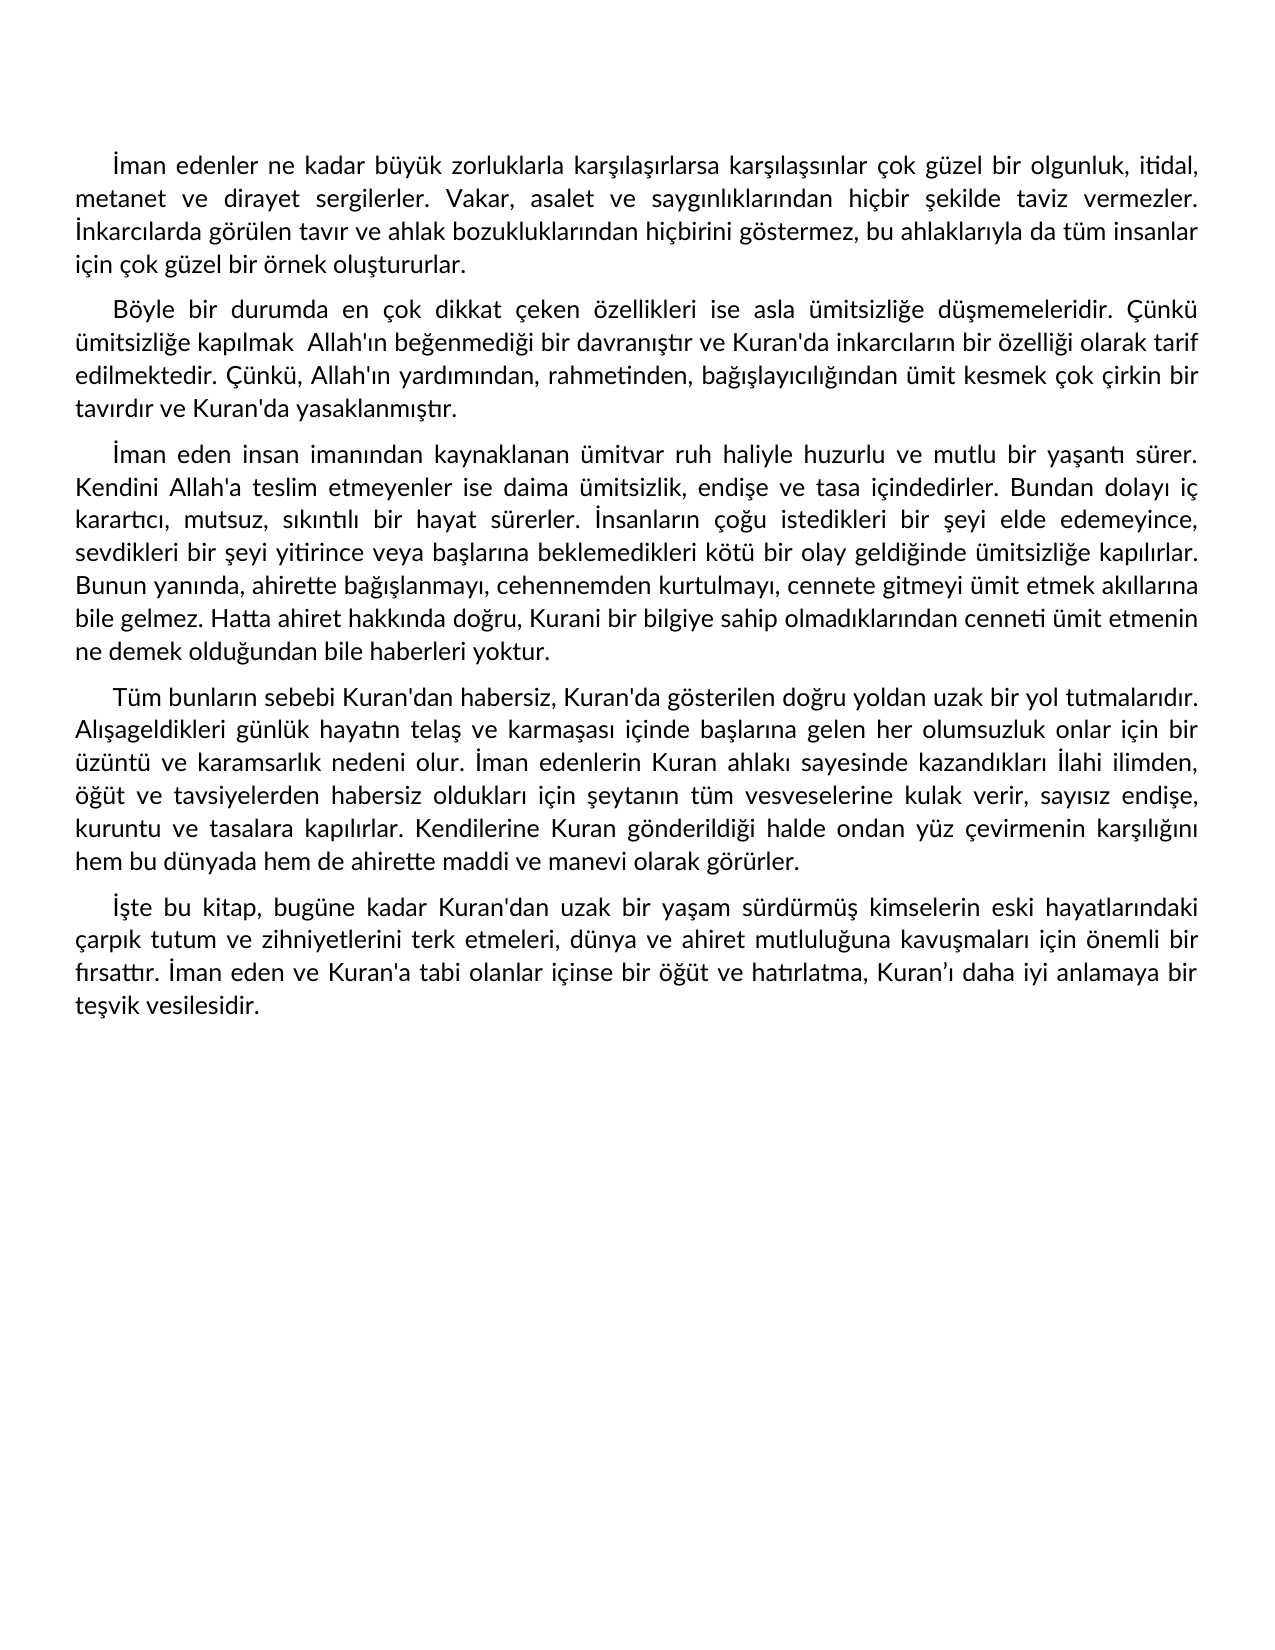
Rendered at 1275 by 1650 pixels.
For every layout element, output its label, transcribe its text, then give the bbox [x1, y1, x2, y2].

text İman edenler ne kadar büyük zorluklarla karşılaşırlarsa karşılaşsınlar çok güzel bir olgunluk, itidal, metanet ve dirayet sergilerler. Vakar, asalet ve saygınlıklarından hiçbir şekilde taviz vermezler. İnkarcılarda görülen tavır ve ahlak bozukluklarından hiçbirini göstermez, bu ahlaklarıyla da tüm insanlar için çok güzel bir örnek oluştururlar. [75, 150, 1200, 279]
text İşte bu kitap, bugüne kadar Kuran'dan uzak bir yaşam sürdürmüş kimselerin eski hayatlarındaki çarpık tutum ve zihniyetlerini terk etmeleri, dünya ve ahiret mutluluğuna kavuşmaları için önemli bir fırsattır. İman eden ve Kuran'a tabi olanlar içinse bir öğüt ve hatırlatma, Kuran’ı daha iyi anlamaya bir teşvik vesilesidir. [75, 891, 1200, 1020]
text Böyle bir durumda en çok dikkat çeken özellikleri ise asla ümitsizliğe düşmemeleridir. Çünkü ümitsizliğe kapılmak Allah'ın beğenmediği bir davranıştır ve Kuran'da inkarcıların bir özelliği olarak tarif edilmektedir. Çünkü, Allah'ın yardımından, rahmetinden, bağışlayıcılığından ümit kesmek çok çirkin bir tavırdır ve Kuran'da yasaklanmıştır. [75, 294, 1200, 423]
text İman eden insan imanından kaynaklanan ümitvar ruh haliyle huzurlu ve mutlu bir yaşantı sürer. Kendini Allah'a teslim etmeyenler ise daima ümitsizlik, endişe ve tasa içindedirler. Bundan dolayı iç karartıcı, mutsuz, sıkıntılı bir hayat sürerler. İnsanların çoğu istedikleri bir şeyi elde edemeyince, sevdikleri bir şeyi yitirince veya başlarına beklemedikleri kötü bir olay geldiğinde ümitsizliğe kapılırlar. Bunun yanında, ahirette bağışlanmayı, cehennemden kurtulmayı, cennete gitmeyi ümit etmek akıllarına bile gelmez. Hatta ahiret hakkında doğru, Kurani bir bilgiye sahip olmadıklarından cenneti ümit etmenin ne demek olduğundan bile haberleri yoktur. [75, 438, 1200, 666]
text Tüm bunların sebebi Kuran'dan habersiz, Kuran'da gösterilen doğru yoldan uzak bir yol tutmalarıdır. Alışageldikleri günlük hayatın telaş ve karmaşası içinde başlarına gelen her olumsuzluk onlar için bir üzüntü ve karamsarlık nedeni olur. İman edenlerin Kuran ahlakı sayesinde kazandıkları İlahi ilimden, öğüt ve tavsiyelerden habersiz oldukları için şeytanın tüm vesveselerine kulak verir, sayısız endişe, kuruntu ve tasalara kapılırlar. Kendilerine Kuran gönderildiği halde ondan yüz çevirmenin karşılığını hem bu dünyada hem de ahirette maddi ve manevi olarak görürler. [75, 681, 1200, 876]
